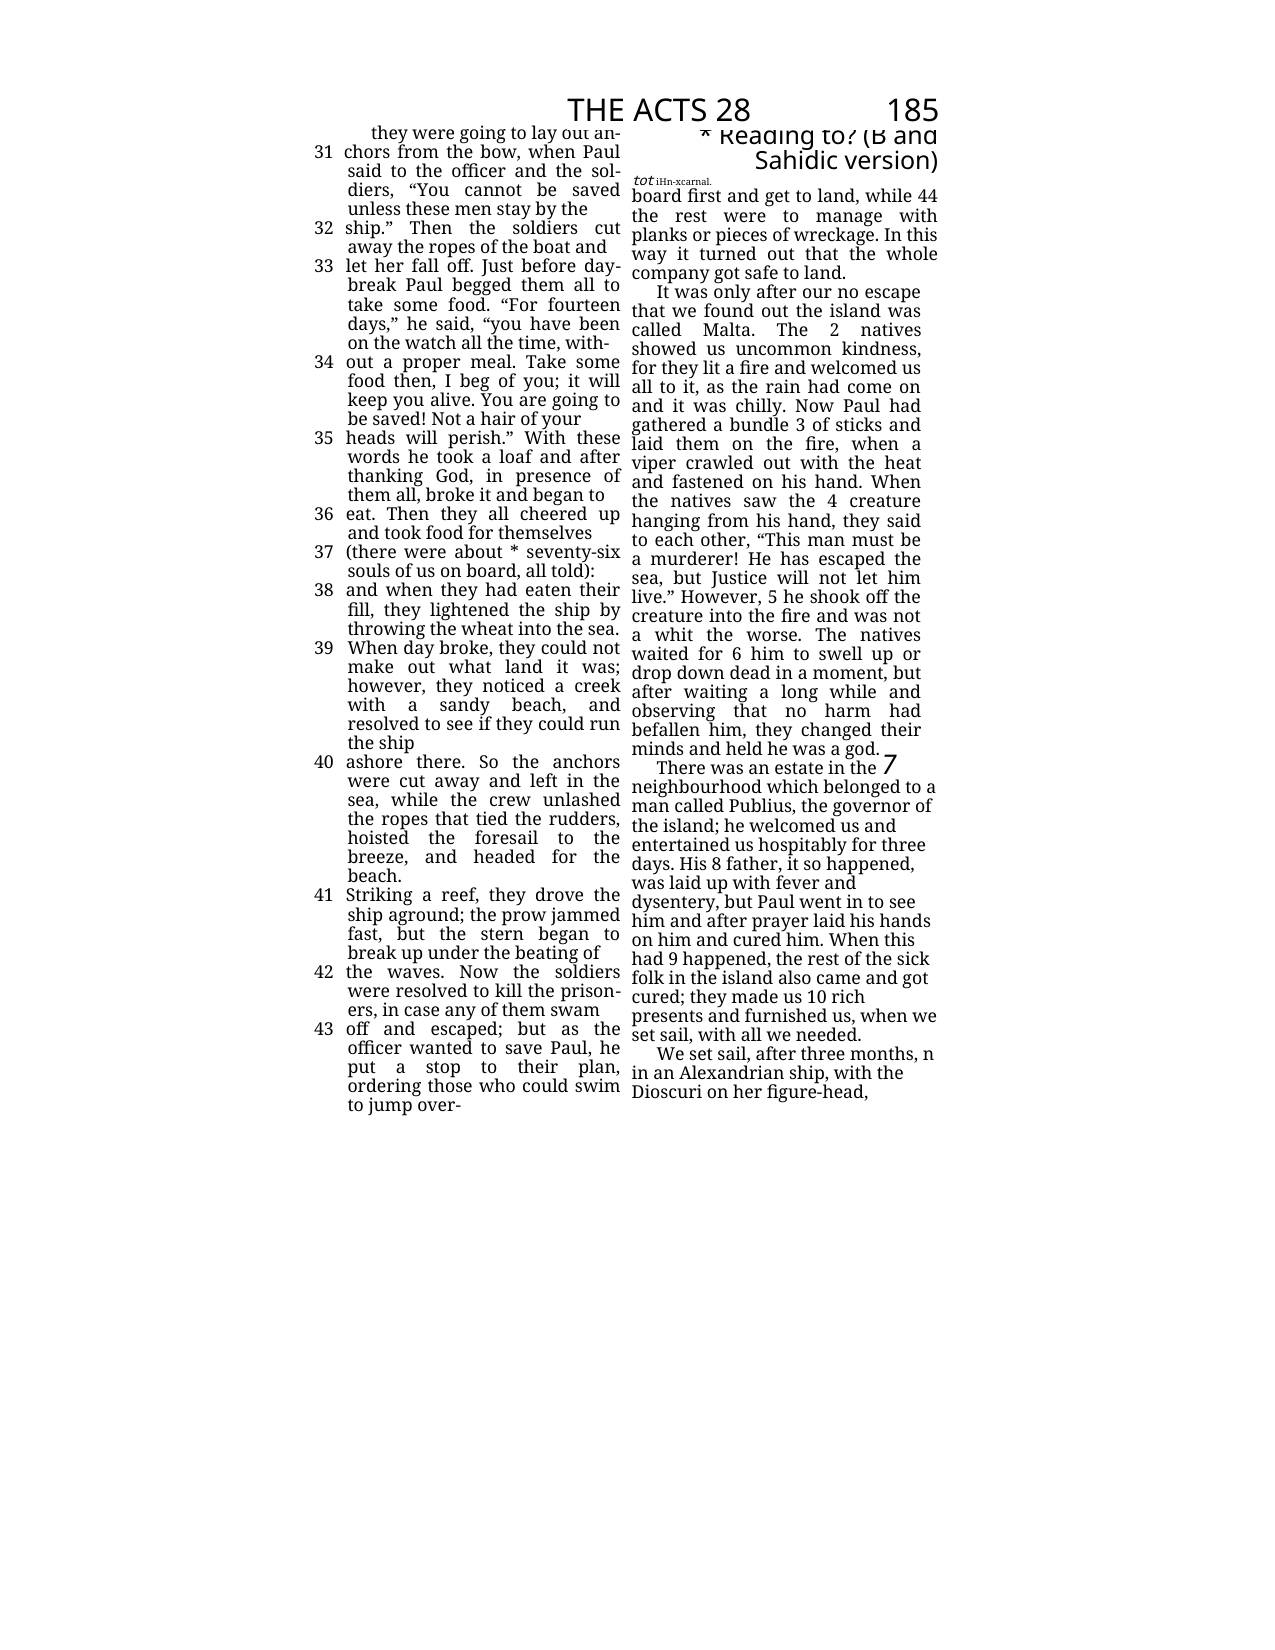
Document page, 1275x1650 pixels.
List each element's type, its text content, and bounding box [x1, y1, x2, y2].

list let her fall off. Just before day­break Paul begged them all to take some food. “For fourteen days,” he said, “you have been on the watch all the time, with- [314, 258, 621, 353]
list ship.” Then the soldiers cut away the ropes of the boat and [314, 219, 621, 258]
text There was an estate in the 7 neighbourhood which belonged to a man called Publius, the governor of the island; he wel­comed us and entertained us hospitably for three days. His 8 father, it so happened, was laid up with fever and dysentery, but Paul went in to see him and after prayer laid his hands on him and cured him. When this had 9 happened, the rest of the sick folk in the island also came and got cured; they made us 10 rich presents and furnished us, when we set sail, with all we needed. [631, 759, 938, 1046]
list eat. Then they all cheered up and took food for themselves [314, 505, 621, 543]
list heads will perish.” With these words he took a loaf and after thanking God, in presence of them all, broke it and began to [314, 429, 621, 505]
text * Reading to? (B and Sahidic version) [631, 130, 938, 174]
list out a proper meal. Take some food then, I beg of you; it will keep you alive. You are going to be saved! Not a hair of your [314, 353, 621, 429]
list Striking a reef, they drove the ship aground; the prow jammed fast, but the stern began to break up under the beating of [314, 887, 621, 963]
list When day broke, they could not make out what land it was; however, they noticed a creek with a sandy beach, and resolved to see if they could run the ship [314, 639, 621, 753]
list and when they had eaten their fill, they lightened the ship by throwing the wheat into the sea. [314, 582, 621, 639]
text We set sail, after three months, n in an Alexandrian ship, with the Dioscuri on her figure-head, [631, 1046, 938, 1103]
text board first and get to land, while 44 the rest were to manage with planks or pieces of wreckage. In this way it turned out that the whole company got safe to land. [631, 188, 938, 283]
list chors from the bow, when Paul said to the officer and the sol­diers, “You cannot be saved unless these men stay by the [314, 143, 621, 219]
list off and escaped; but as the officer wanted to save Paul, he put a stop to their plan, ordering those who could swim to jump over- [314, 1020, 621, 1115]
text they were going to lay out an- [314, 124, 621, 143]
text tot iHn-xcarnal. [631, 174, 938, 188]
list (there were about * seventy-six souls of us on board, all told): [314, 543, 621, 582]
list ashore there. So the anchors were cut away and left in the sea, while the crew unlashed the ropes that tied the rudders, hoisted the foresail to the breeze, and headed for the beach. [314, 753, 621, 887]
list the waves. Now the soldiers were resolved to kill the prison­ers, in case any of them swam [314, 963, 621, 1020]
text It was only after our no escape that we found out the island was called Malta. The 2 natives showed us uncommon kindness, for they lit a fire and welcomed us all to it, as the rain had come on and it was chilly. Now Paul had gathered a bundle 3 of sticks and laid them on the fire, when a viper crawled out with the heat and fastened on his hand. When the natives saw the 4 creature hanging from his hand, they said to each other, “This man must be a murderer! He has escaped the sea, but Justice will not let him live.” However, 5 he shook off the creature into the fire and was not a whit the worse. The natives waited for 6 him to swell up or drop down dead in a moment, but after waiting a long while and observ­ing that no harm had befallen him, they changed their minds and held he was a god. [631, 283, 921, 759]
